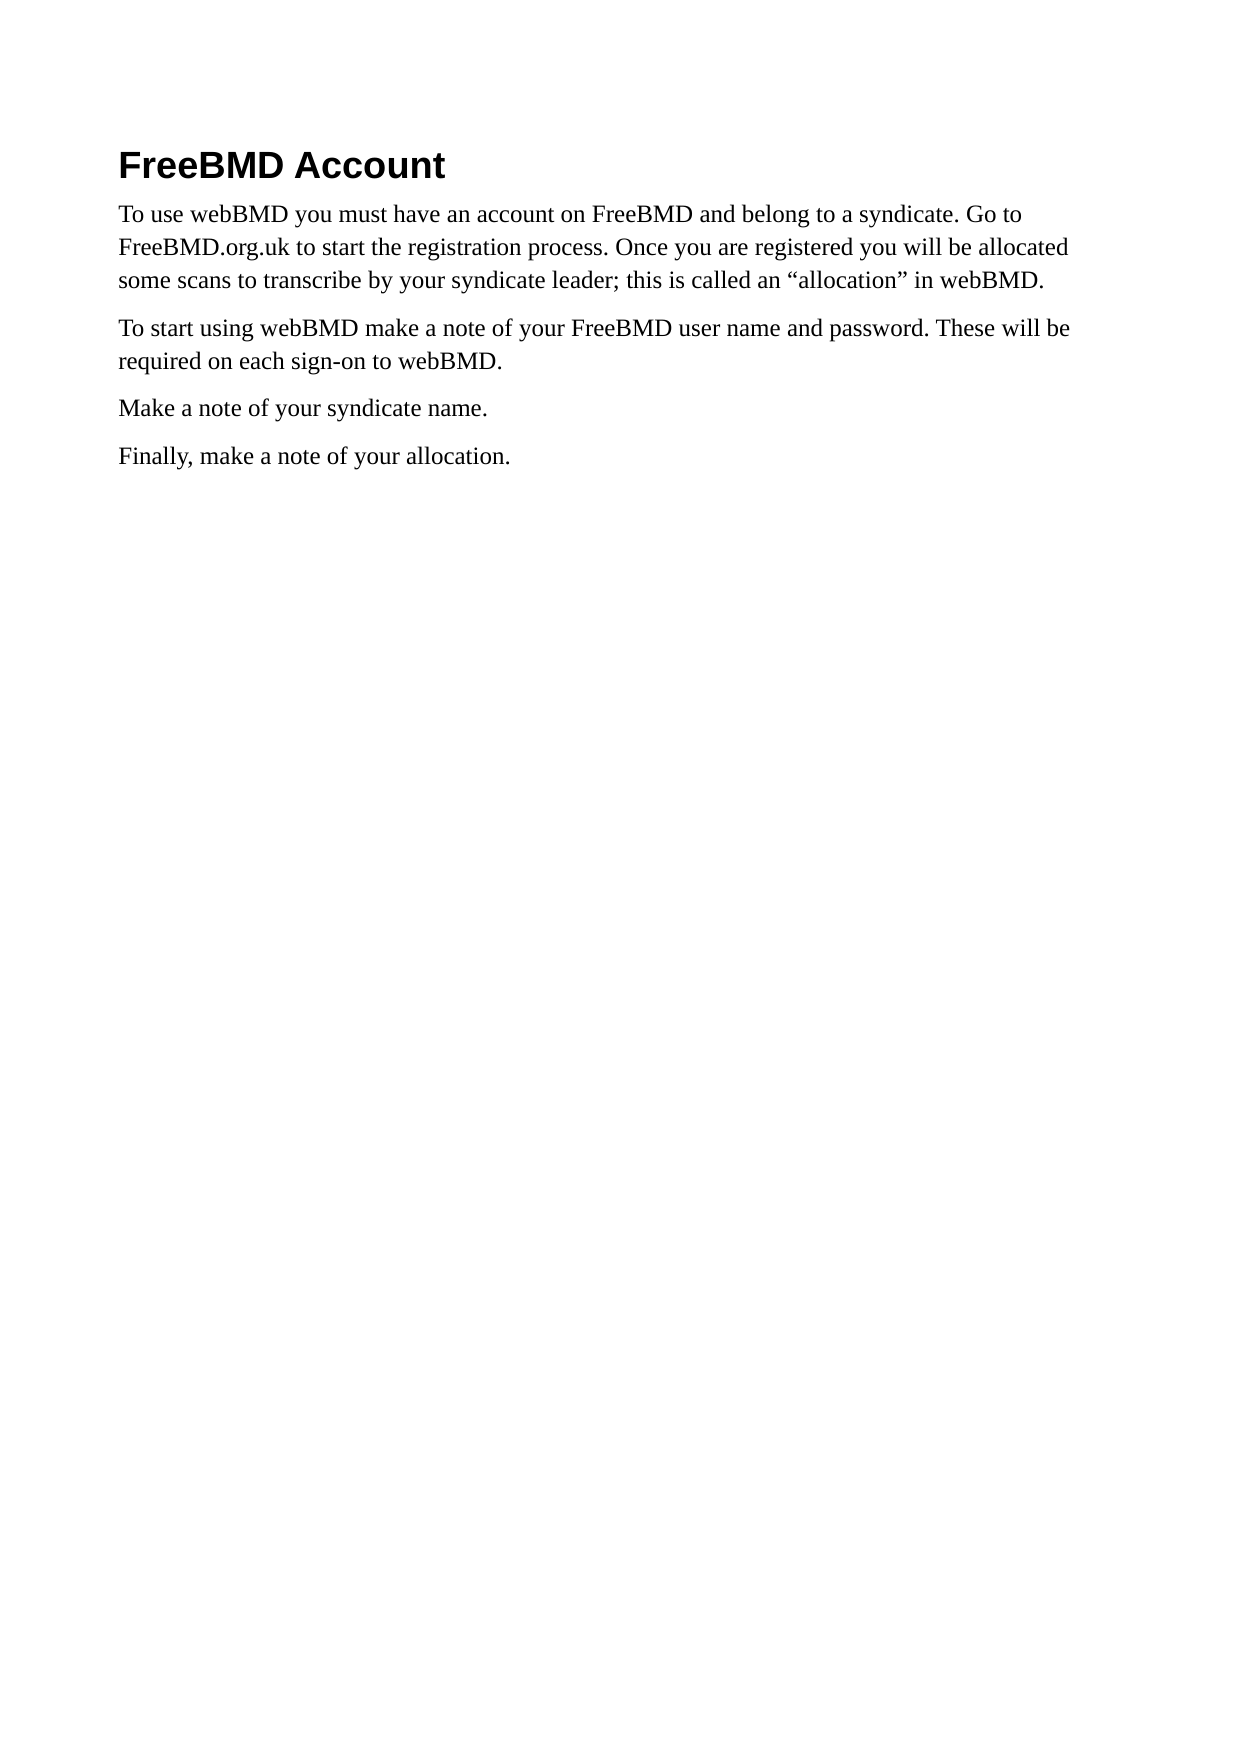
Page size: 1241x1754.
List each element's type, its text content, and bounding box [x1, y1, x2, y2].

text Finally, make a note of your allocation. [118, 441, 1122, 470]
text To start using webBMD make a note of your FreeBMD user name and password. These will be required on each sign-on to webBMD. [118, 313, 1122, 375]
subtitle FreeBMD Account [118, 143, 1122, 187]
text To use webBMD you must have an account on FreeBMD and belong to a syndicate. Go to FreeBMD.org.uk to start the registration process. Once you are registered you will be allocated some scans to transcribe by your syndicate leader; this is called an “allocation” in webBMD. [118, 199, 1122, 294]
text Make a note of your syndicate name. [118, 393, 1122, 422]
